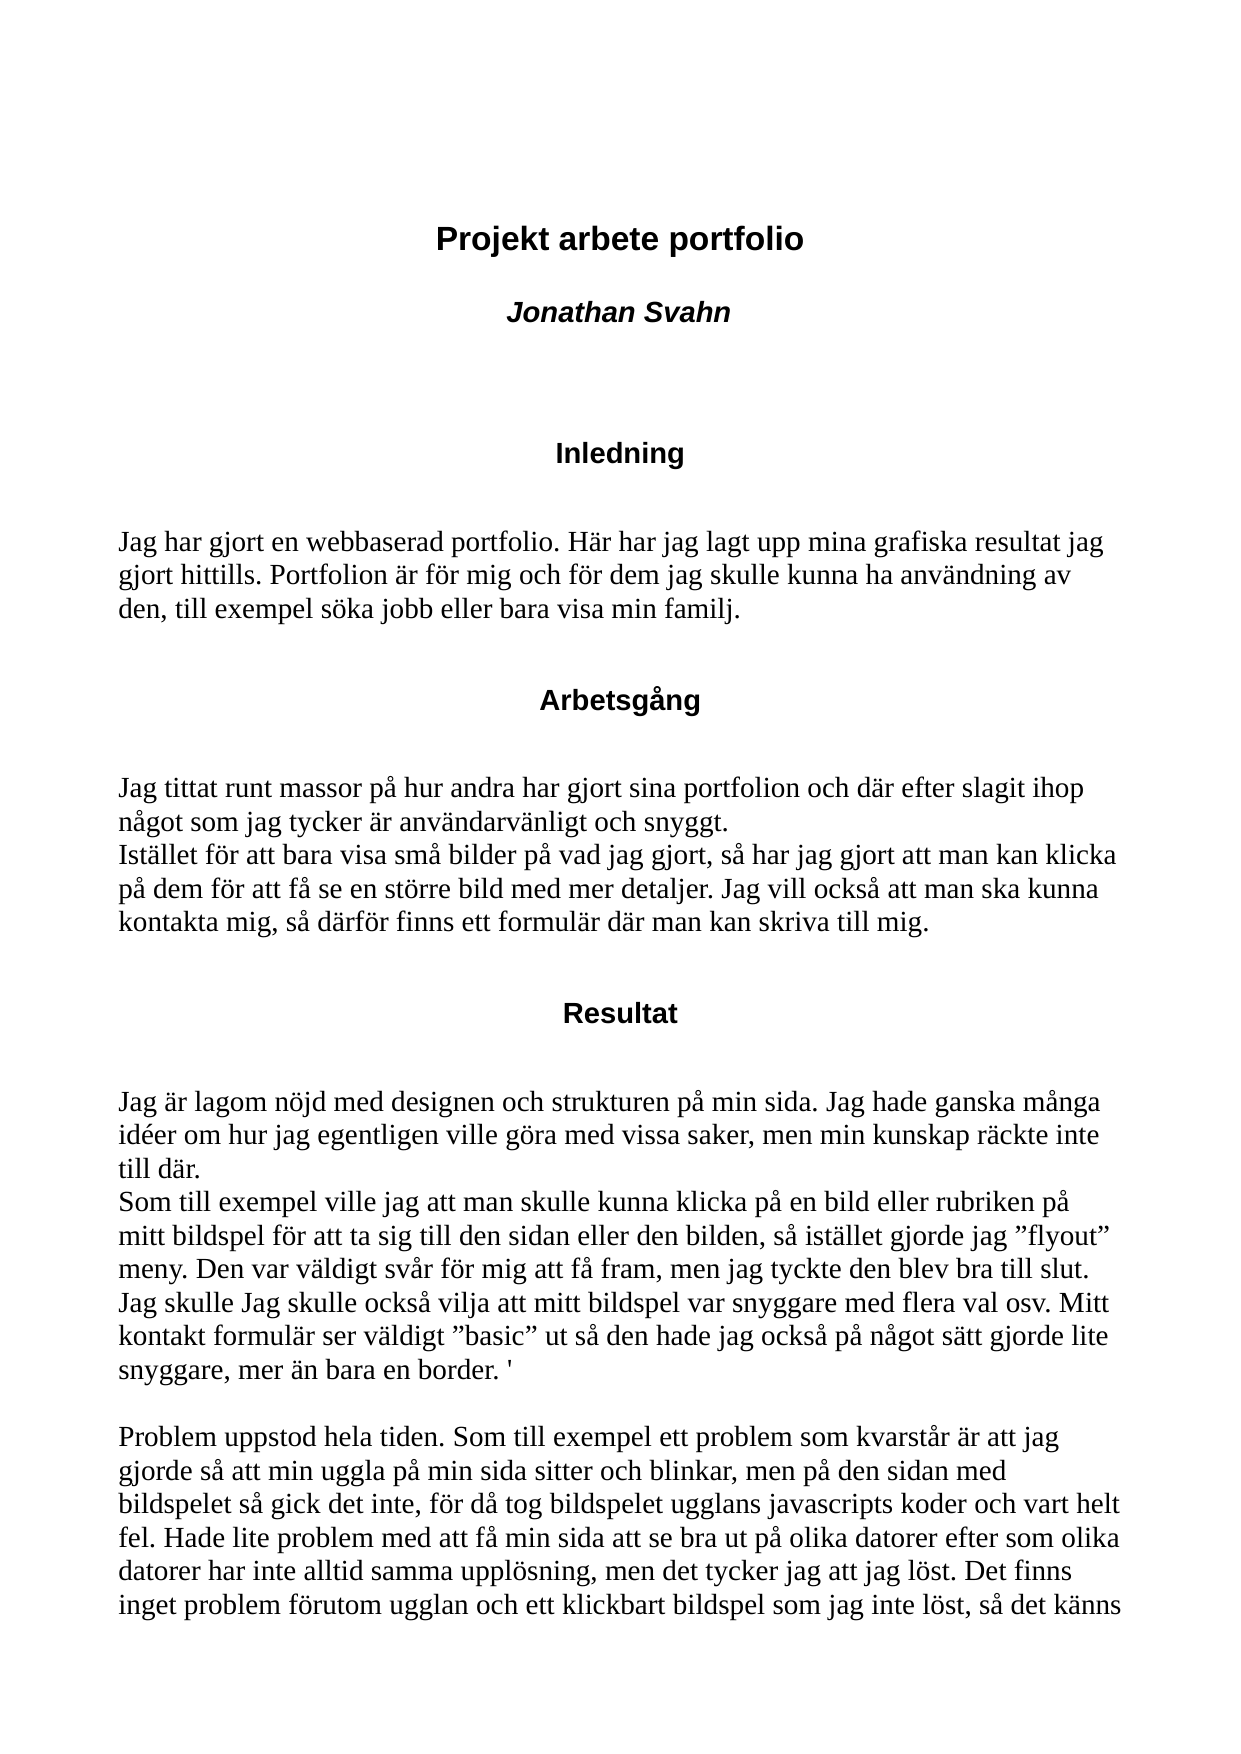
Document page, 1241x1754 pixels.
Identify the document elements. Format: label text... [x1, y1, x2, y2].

text Istället för att bara visa små bilder på vad jag gjort, så har jag gjort att man kan klicka på dem för att få se en större bild med mer detaljer. Jag vill också att man ska kunna kontakta mig, så därför finns ett formulär där man kan skriva till mig. [118, 837, 1122, 938]
subtitle Jonathan Svahn [118, 295, 1122, 329]
subtitle Arbetsgång [118, 683, 1122, 716]
text Jag är lagom nöjd med designen och strukturen på min sida. Jag hade ganska många idéer om hur jag egentligen ville göra med vissa saker, men min kunskap räckte inte till där. [118, 1084, 1122, 1184]
text Jag har gjort en webbaserad portfolio. Här har jag lagt upp mina grafiska resultat jag gjort hittills. Portfolion är för mig och för dem jag skulle kunna ha användning av den, till exempel söka jobb eller bara visa min familj. [118, 524, 1122, 624]
text Som till exempel ville jag att man skulle kunna klicka på en bild eller rubriken på mitt bildspel för att ta sig till den sidan eller den bilden, så istället gjorde jag ”flyout” meny. Den var väldigt svår för mig att få fram, men jag tyckte den blev bra till slut. [118, 1184, 1122, 1285]
subtitle Resultat [118, 996, 1122, 1030]
text Jag skulle Jag skulle också vilja att mitt bildspel var snyggare med flera val osv. Mitt kontakt formulär ser väldigt ”basic” ut så den hade jag också på något sätt gjorde lite snyggare, mer än bara en border. ' [118, 1285, 1122, 1386]
text Jag tittat runt massor på hur andra har gjort sina portfolion och där efter slagit ihop något som jag tycker är användarvänligt och snyggt. [118, 770, 1122, 837]
text Problem uppstod hela tiden. Som till exempel ett problem som kvarstår är att jag gjorde så att min uggla på min sida sitter och blinkar, men på den sidan med bildspelet så gick det inte, för då tog bildspelet ugglans javascripts koder och vart helt fel. Hade lite problem med att få min sida att se bra ut på olika datorer efter som olika datorer har inte alltid samma upplösning, men det tycker jag att jag löst. Det finns inget problem förutom ugglan och ett klickbart bildspel som jag inte löst, så det känns [118, 1419, 1122, 1620]
subtitle Projekt arbete portfolio [118, 219, 1122, 258]
subtitle Inledning [118, 436, 1122, 470]
